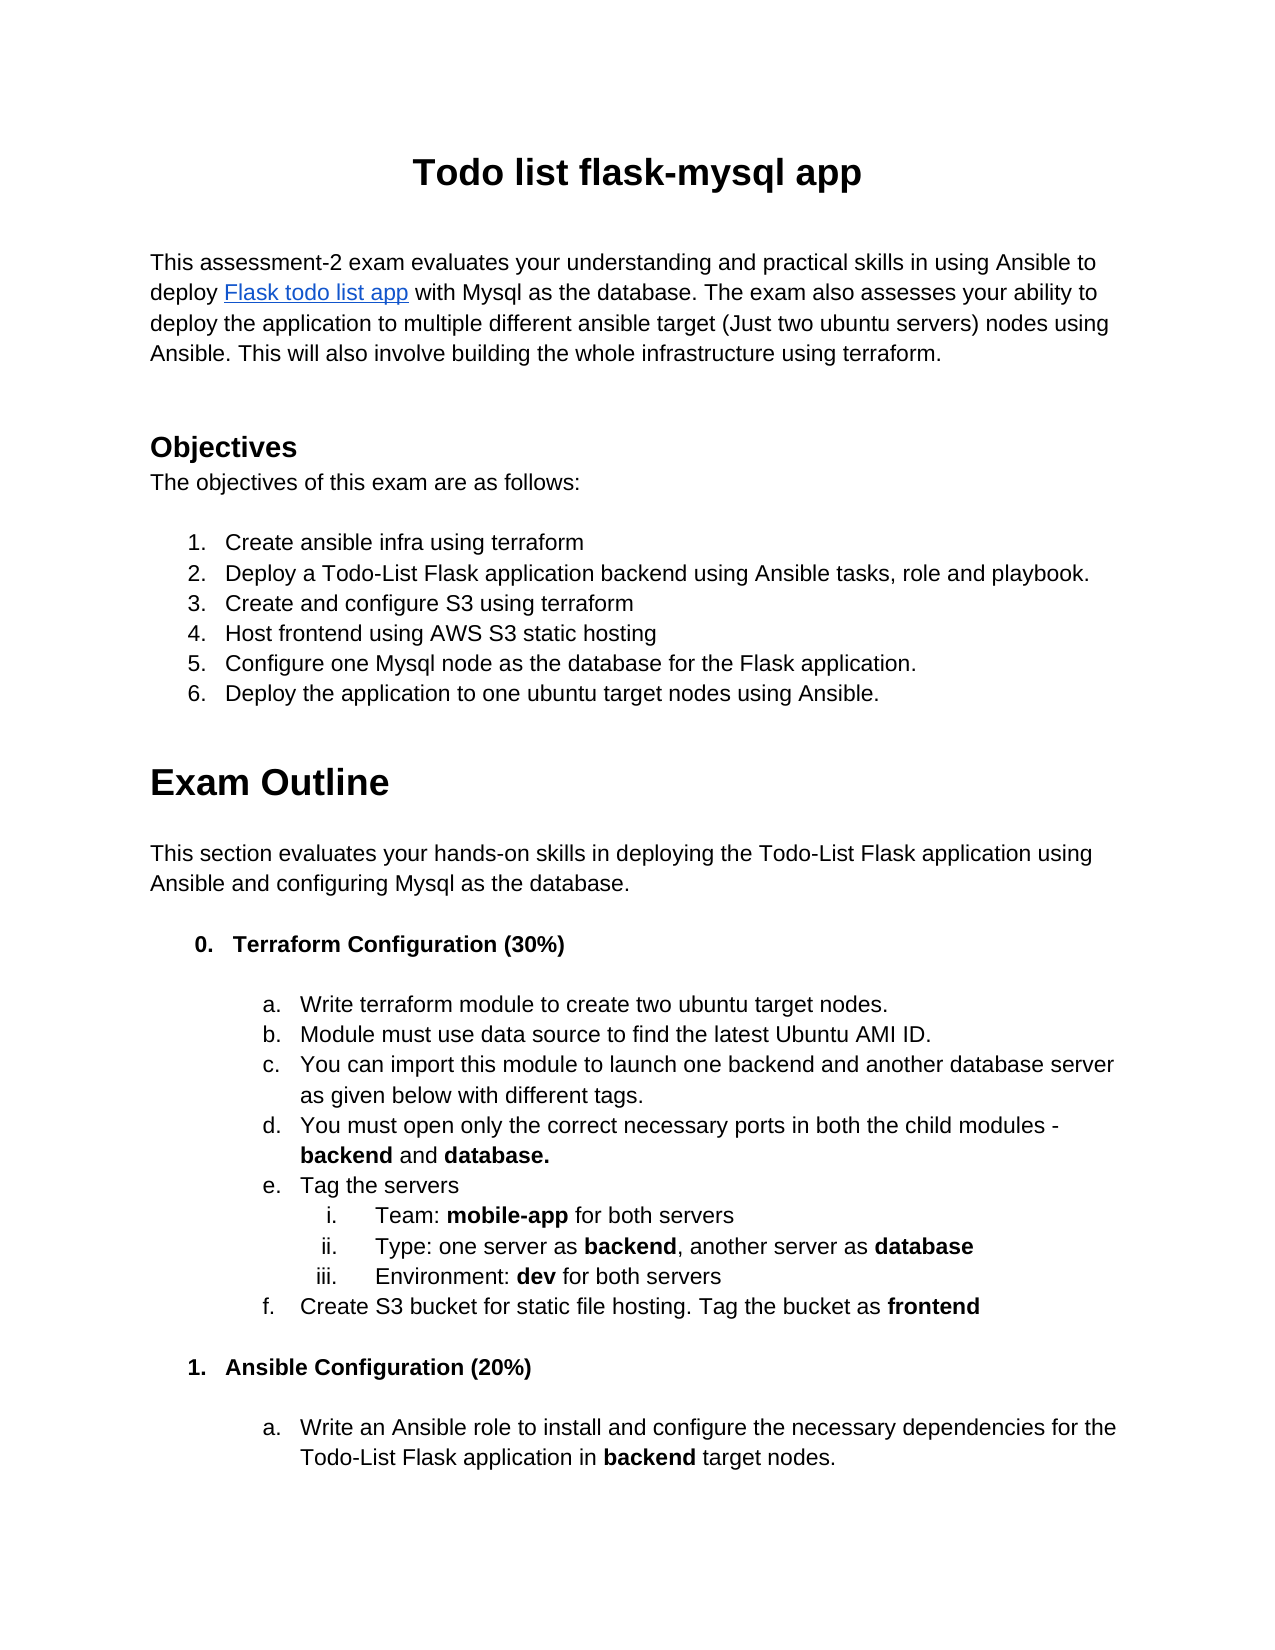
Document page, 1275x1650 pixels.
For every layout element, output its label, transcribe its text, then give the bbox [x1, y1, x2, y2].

list Write terraform module to create two ubuntu target nodes. [262, 991, 1125, 1017]
list Ansible Configuration (20%) [187, 1353, 1125, 1380]
list Create S3 bucket for static file hosting. Tag the bucket as frontend [262, 1293, 1125, 1319]
list Deploy the application to one ubuntu target nodes using Ansible. [187, 680, 1125, 707]
list Create and configure S3 using terraform [187, 590, 1125, 616]
list Type: one server as backend, another server as database [337, 1233, 1125, 1259]
list Create ansible infra using terraform [187, 529, 1125, 556]
list Module must use data source to find the latest Ubuntu AMI ID. [262, 1021, 1125, 1048]
text This section evaluates your hands-on skills in deploying the Todo-List Flask application using Ansible and configuring Mysql as the database. [150, 840, 1125, 897]
list Environment: dev for both servers [337, 1263, 1125, 1289]
list You must open only the correct necessary ports in both the child modules - backend and database. [262, 1112, 1125, 1168]
text Todo list flask-mysql app [150, 150, 1125, 193]
list Host frontend using AWS S3 static hosting [187, 620, 1125, 646]
text The objectives of this exam are as follows: [150, 469, 1125, 495]
list You can import this module to launch one backend and another database server as given below with different tags. [262, 1051, 1125, 1108]
text Exam Outline [150, 760, 1125, 803]
text This assessment-2 exam evaluates your understanding and practical skills in using Ansible to deploy Flask todo list app with Mysql as the database. The exam also assesses your ability to deploy the application to multiple different ansible target (Just two ubuntu servers) nodes using Ansible. This will also involve building the whole infrastructure using terraform. [150, 249, 1125, 366]
list Tag the servers [262, 1172, 1125, 1199]
text 0. Terraform Configuration (30%) [150, 931, 1125, 957]
list Configure one Mysql node as the database for the Flask application. [187, 650, 1125, 677]
list Team: mobile-app for both servers [337, 1202, 1125, 1229]
list Write an Ansible role to install and configure the necessary dependencies for the Todo-List Flask application in backend target nodes. [262, 1414, 1125, 1471]
text Objectives [150, 430, 1125, 464]
list Deploy a Todo-List Flask application backend using Ansible tasks, role and playbook. [187, 559, 1125, 586]
